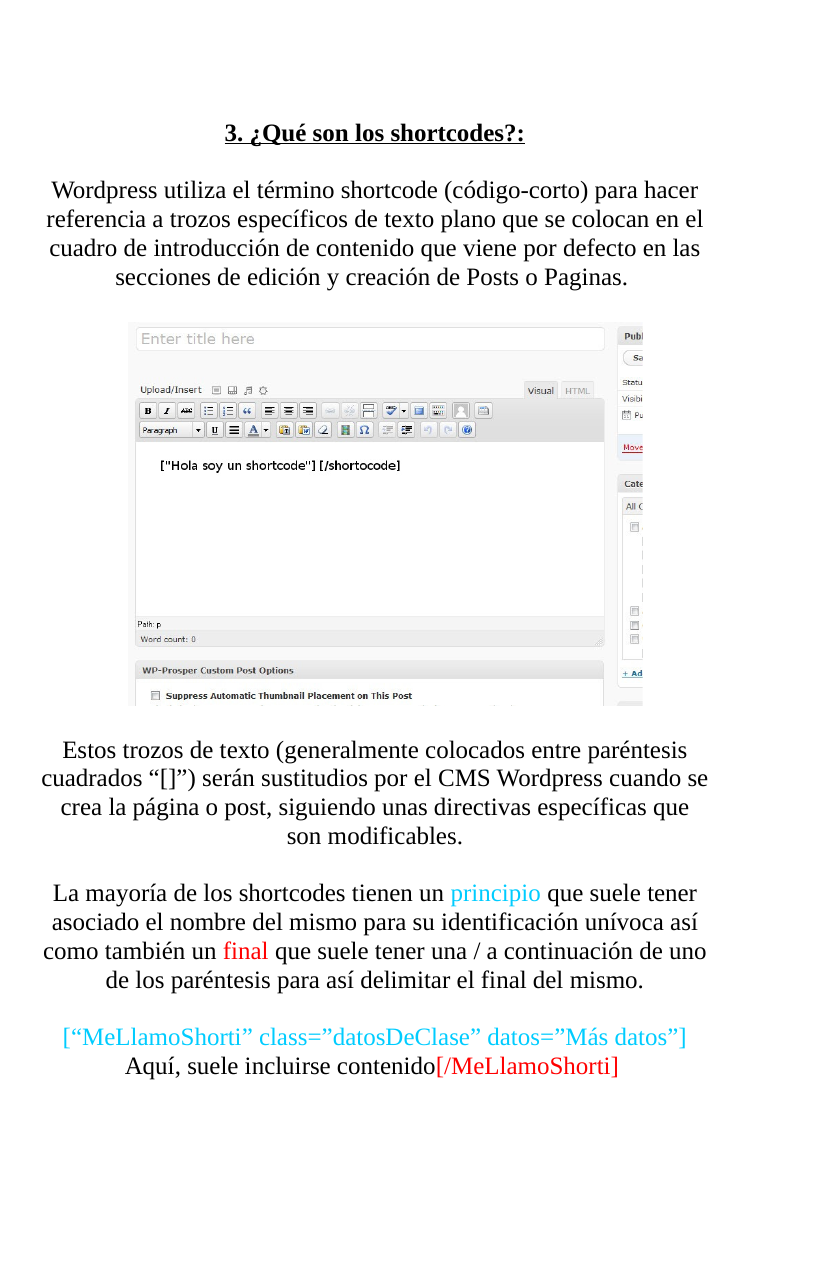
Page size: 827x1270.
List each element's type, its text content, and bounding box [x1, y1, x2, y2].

text Estos trozos de texto (generalmente colocados entre paréntesis cuadrados “[]”) serán sustitudios por el CMS Wordpress cuando se crea la página o post, siguiendo unas directivas específicas que son modificables. [41, 735, 709, 850]
picture [128, 322, 643, 706]
text 3. ¿Qué son los shortcodes?: [41, 118, 709, 147]
text Aquí, suele incluirse contenido[/MeLlamoShorti] [41, 1051, 709, 1080]
text La mayoría de los shortcodes tienen un principio que suele tener asociado el nombre del mismo para su identificación unívoca así como también un final que suele tener una / a continuación de uno de los paréntesis para así delimitar el final del mismo. [41, 878, 709, 993]
text [“MeLlamoShorti” class=”datosDeClase” datos=”Más datos”] [41, 1022, 709, 1051]
text Wordpress utiliza el término shortcode (código-corto) para hacer referencia a trozos específicos de texto plano que se colocan en el cuadro de introducción de contenido que viene por defecto en las secciones de edición y creación de Posts o Paginas. [41, 176, 709, 291]
